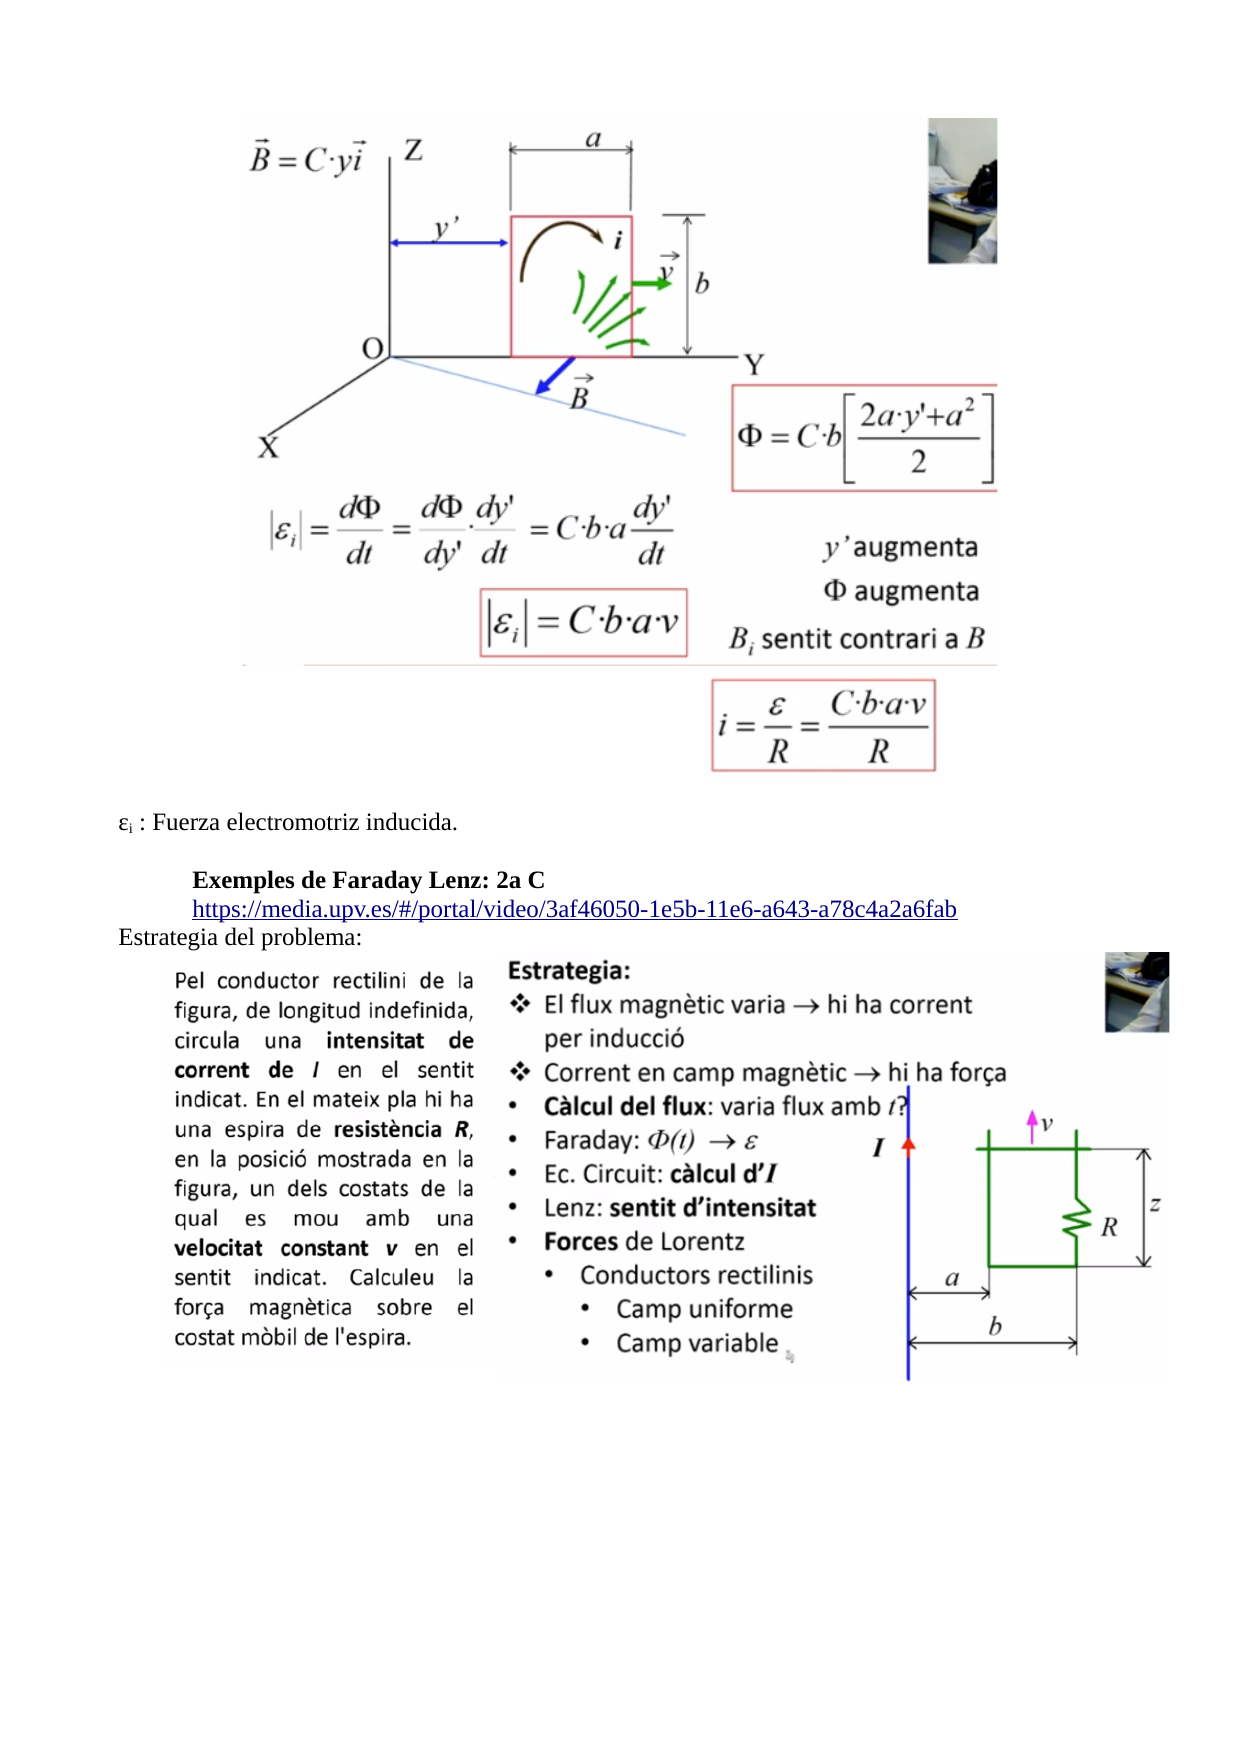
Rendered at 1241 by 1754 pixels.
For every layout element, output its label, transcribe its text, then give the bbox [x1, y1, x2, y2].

text https://media.upv.es/#/portal/video/3af46050-1e5b-11e6-a643-a78c4a2a6fab [118, 894, 1122, 922]
text Exemples de Faraday Lenz: 2a C [118, 865, 1122, 894]
picture [705, 673, 946, 779]
text Estrategia del problema: [118, 922, 1122, 951]
picture [163, 952, 1170, 1385]
text εi : Fuerza electromotriz inducida. [118, 807, 1122, 836]
picture [242, 118, 998, 666]
